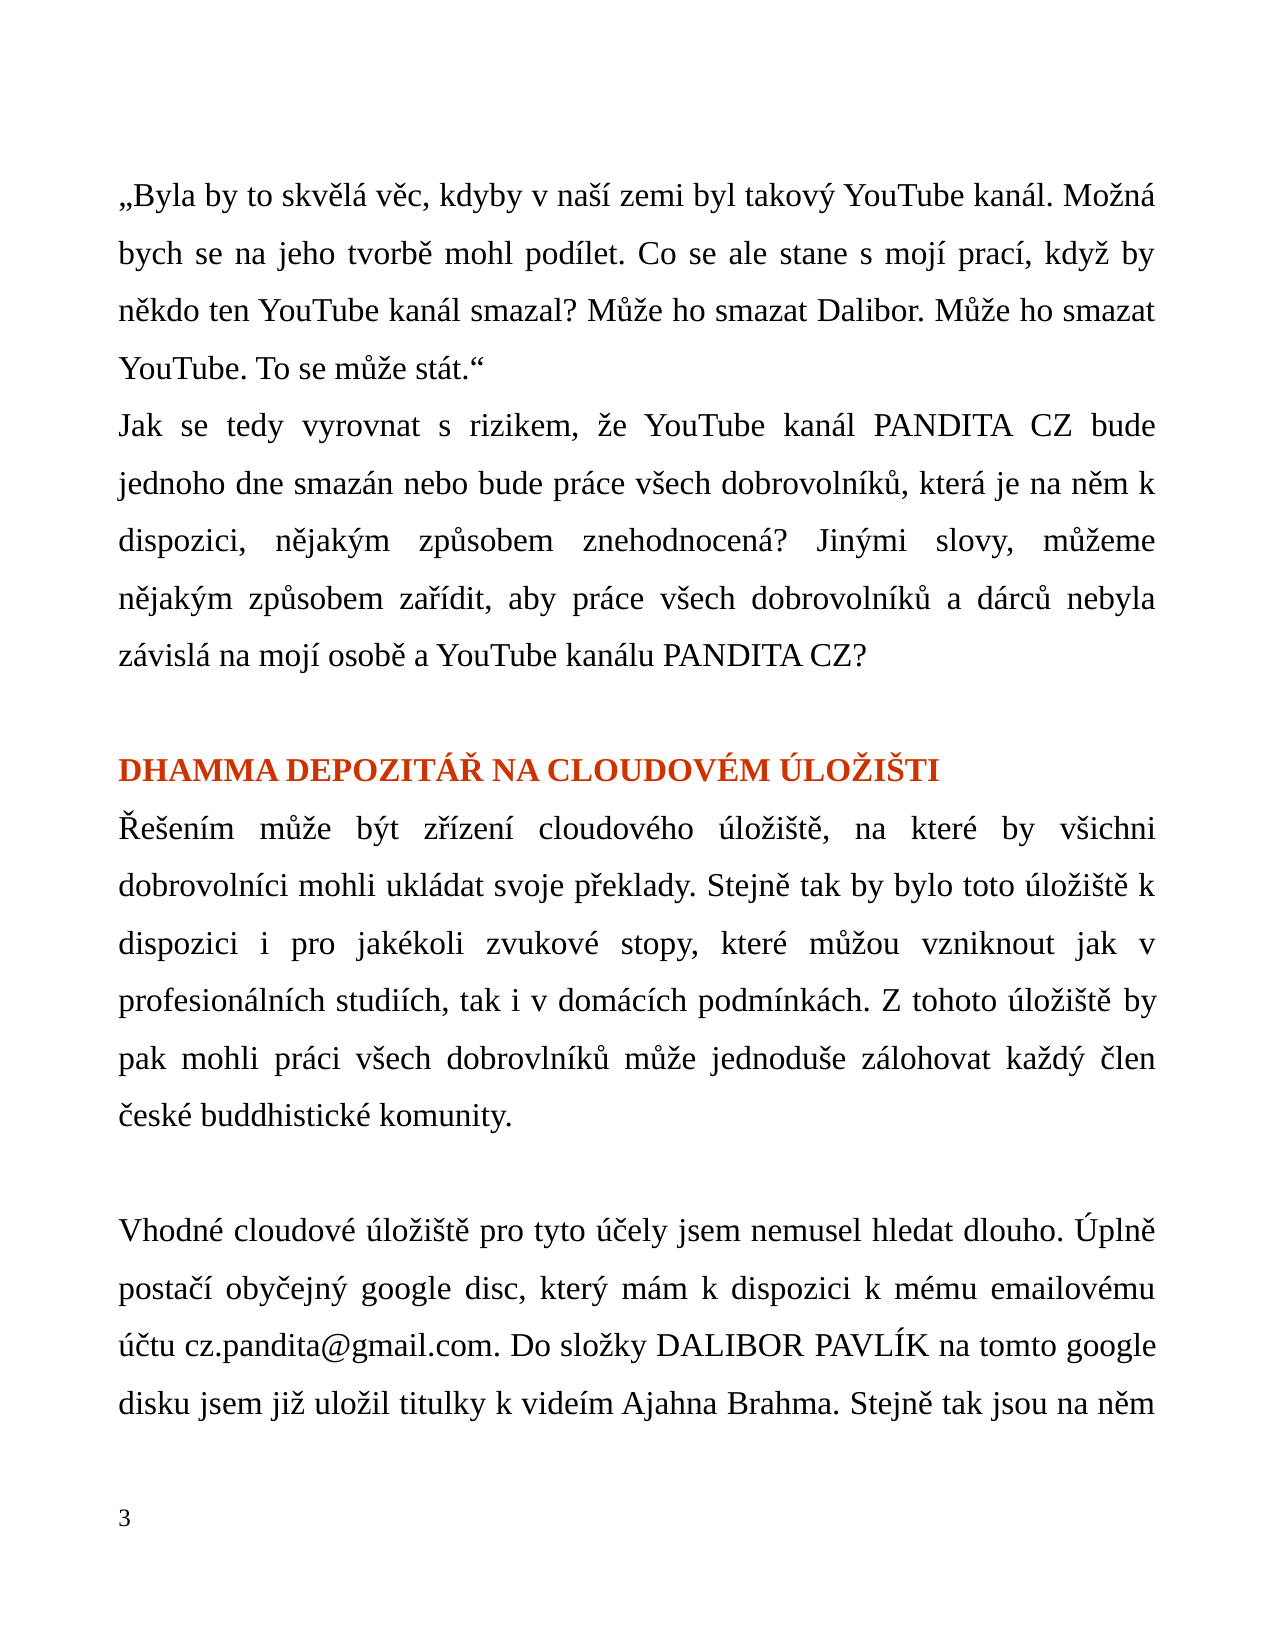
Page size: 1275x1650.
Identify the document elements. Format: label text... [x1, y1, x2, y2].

text Vhodné cloudové úložiště pro tyto účely jsem nemusel hledat dlouho. Úplně postačí obyčejný google disc, který mám k dispozici k mému emailovému účtu cz.pandita@gmail.com. Do složky DALIBOR PAVLÍK na tomto google disku jsem již uložil titulky k videím Ajahna Brahma. Stejně tak jsou na něm [118, 1211, 1157, 1421]
text Jak se tedy vyrovnat s rizikem, že YouTube kanál PANDITA CZ bude jednoho dne smazán nebo bude práce všech dobrovolníků, která je na něm k dispozici, nějakým způsobem znehodnocená? Jinými slovy, můžeme nějakým způsobem zařídit, aby práce všech dobrovolníků a dárců nebyla závislá na mojí osobě a YouTube kanálu PANDITA CZ? [118, 406, 1157, 674]
text Řešením může být zřízení cloudového úložiště, na které by všichni dobrovolníci mohli ukládat svoje překlady. Stejně tak by bylo toto úložiště k dispozici i pro jakékoli zvukové stopy, které můžou vzniknout jak v profesionálních studiích, tak i v domácích podmínkách. Z tohoto úložiště by pak mohli práci všech dobrovlníků může jednoduše zálohovat každý člen české buddhistické komunity. [118, 808, 1157, 1134]
text DHAMMA DEPOZITÁŘ NA CLOUDOVÉM ÚLOŽIŠTI [118, 751, 1157, 789]
text „Byla by to skvělá věc, kdyby v naší zemi byl takový YouTube kanál. Možná bych se na jeho tvorbě mohl podílet. Co se ale stane s mojí prací, když by někdo ten YouTube kanál smazal? Může ho smazat Dalibor. Může ho smazat YouTube. To se může stát.“ [118, 176, 1157, 386]
